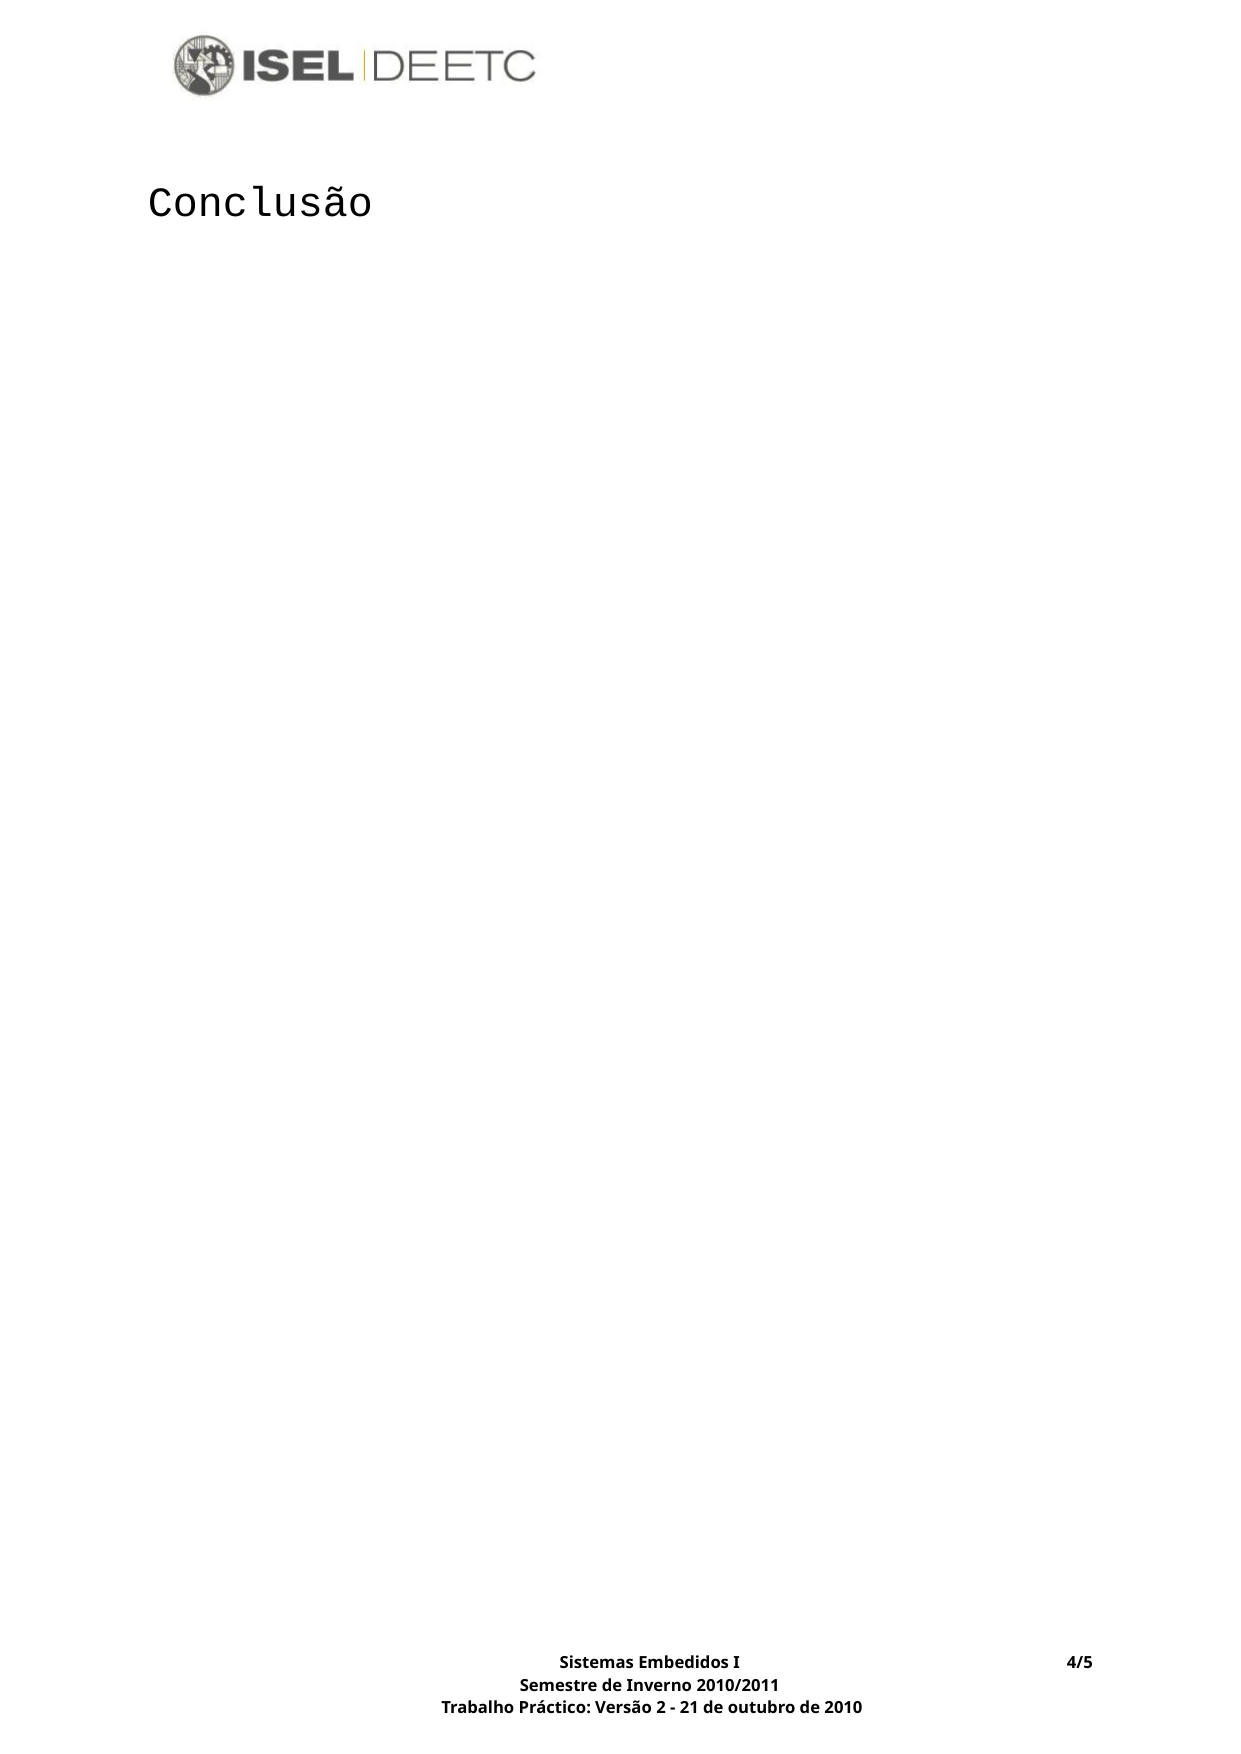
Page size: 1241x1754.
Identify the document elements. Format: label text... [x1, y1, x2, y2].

picture [164, 20, 566, 121]
subtitle Conclusão [148, 181, 1093, 228]
